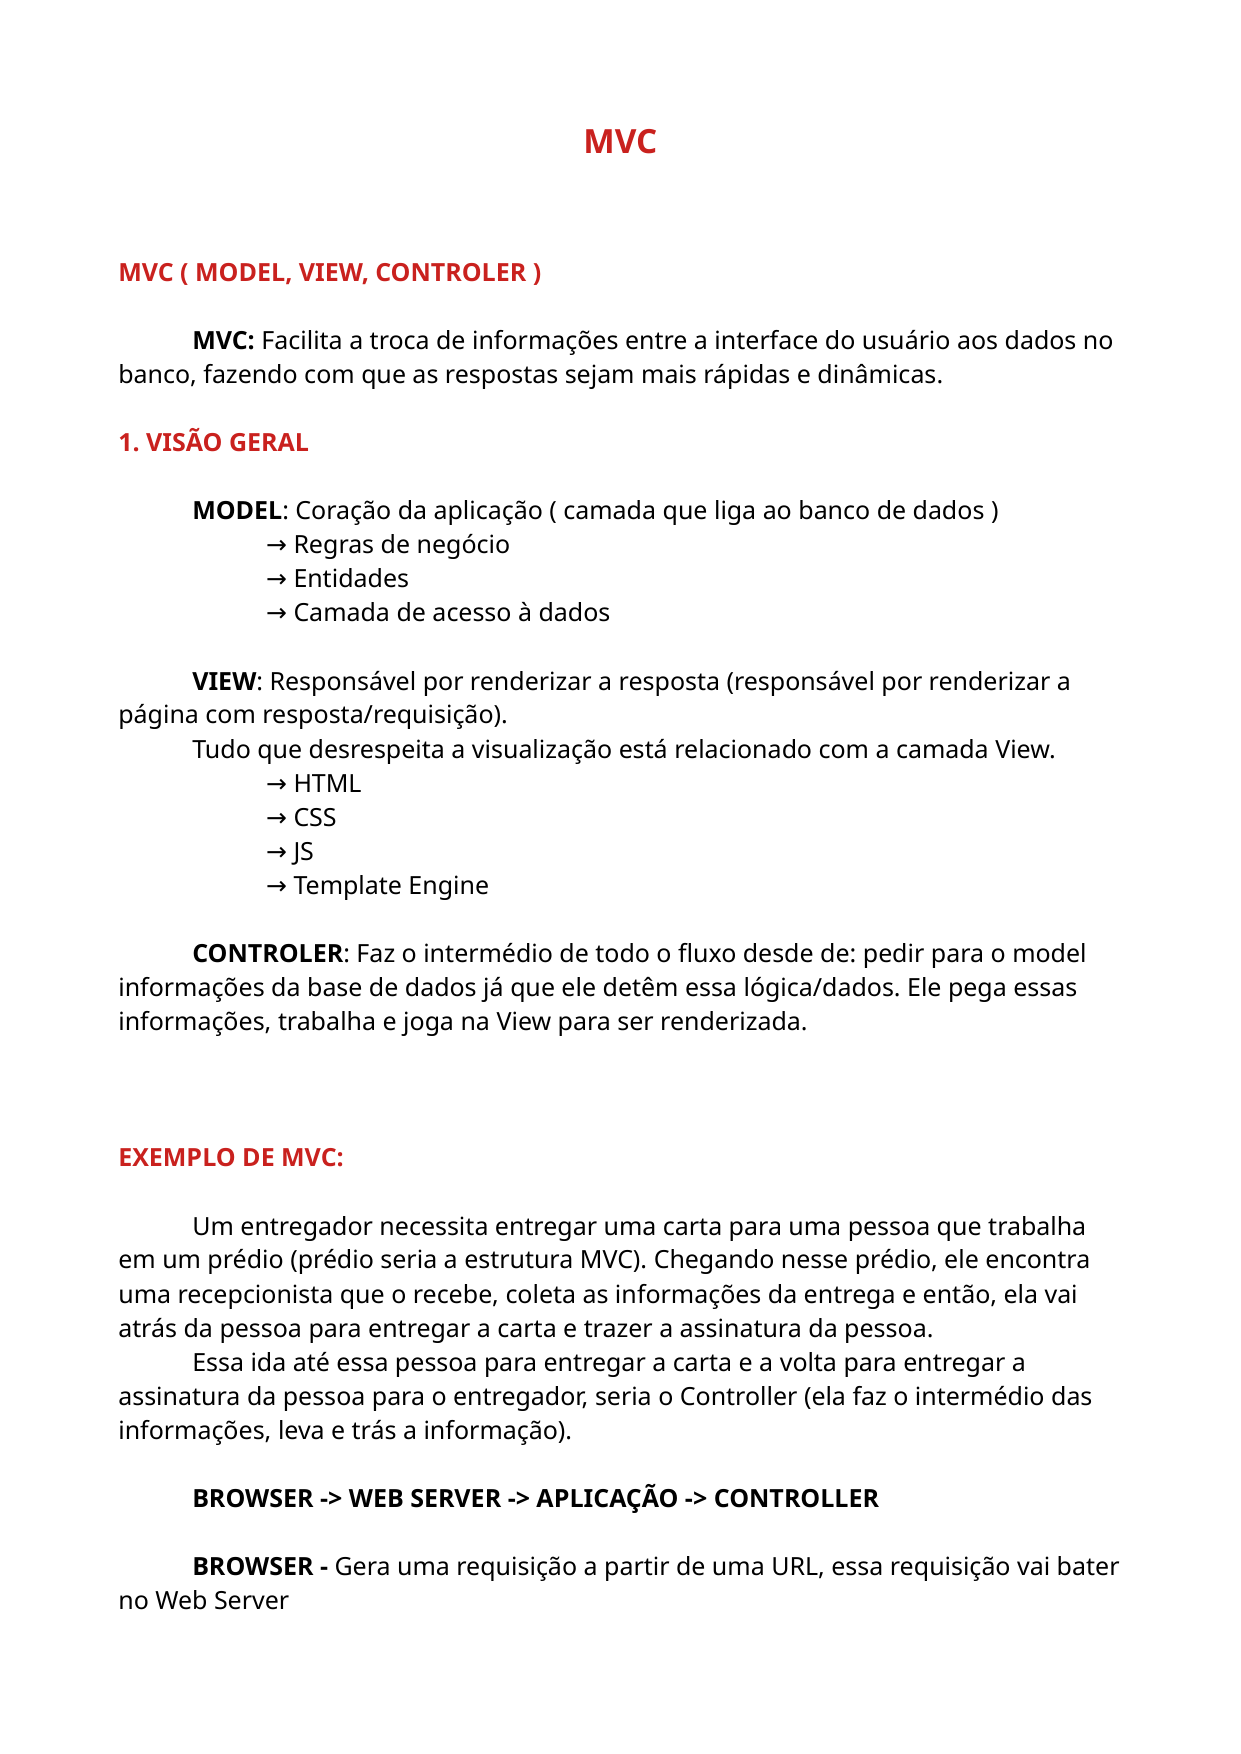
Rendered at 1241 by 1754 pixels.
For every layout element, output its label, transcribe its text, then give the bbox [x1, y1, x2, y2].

text Um entregador necessita entregar uma carta para uma pessoa que trabalha em um prédio (prédio seria a estrutura MVC). Chegando nesse prédio, ele encontra uma recepcionista que o recebe, coleta as informações da entrega e então, ela vai atrás da pessoa para entregar a carta e trazer a assinatura da pessoa. [118, 1208, 1122, 1344]
text → Entidades [118, 561, 1122, 595]
text Tudo que desrespeita a visualização está relacionado com a camada View. [118, 731, 1122, 765]
text → CSS [118, 799, 1122, 833]
text VIEW: Responsável por renderizar a resposta (responsável por renderizar a página com resposta/requisição). [118, 663, 1122, 731]
text → HTML [118, 765, 1122, 799]
text MVC ( MODEL, VIEW, CONTROLER ) [118, 254, 1122, 288]
text MODEL: Coração da aplicação ( camada que liga ao banco de dados ) [118, 493, 1122, 527]
text MVC: Facilita a troca de informações entre a interface do usuário aos dados no banco, fazendo com que as respostas sejam mais rápidas e dinâmicas. [118, 322, 1122, 391]
text → JS [118, 833, 1122, 867]
text EXEMPLO DE MVC: [118, 1140, 1122, 1174]
text MVC [118, 118, 1122, 163]
text → Regras de negócio [118, 527, 1122, 561]
text BROWSER - Gera uma requisição a partir de uma URL, essa requisição vai bater no Web Server [118, 1549, 1122, 1617]
text 1. VISÃO GERAL [118, 425, 1122, 459]
text CONTROLER: Faz o intermédio de todo o fluxo desde de: pedir para o model informações da base de dados já que ele detêm essa lógica/dados. Ele pega essas informações, trabalha e joga na View para ser renderizada. [118, 936, 1122, 1038]
text → Camada de acesso à dados [118, 595, 1122, 629]
text BROWSER -> WEB SERVER -> APLICAÇÃO -> CONTROLLER [118, 1481, 1122, 1515]
text → Template Engine [118, 867, 1122, 902]
text Essa ida até essa pessoa para entregar a carta e a volta para entregar a assinatura da pessoa para o entregador, seria o Controller (ela faz o intermédio das informações, leva e trás a informação). [118, 1344, 1122, 1447]
